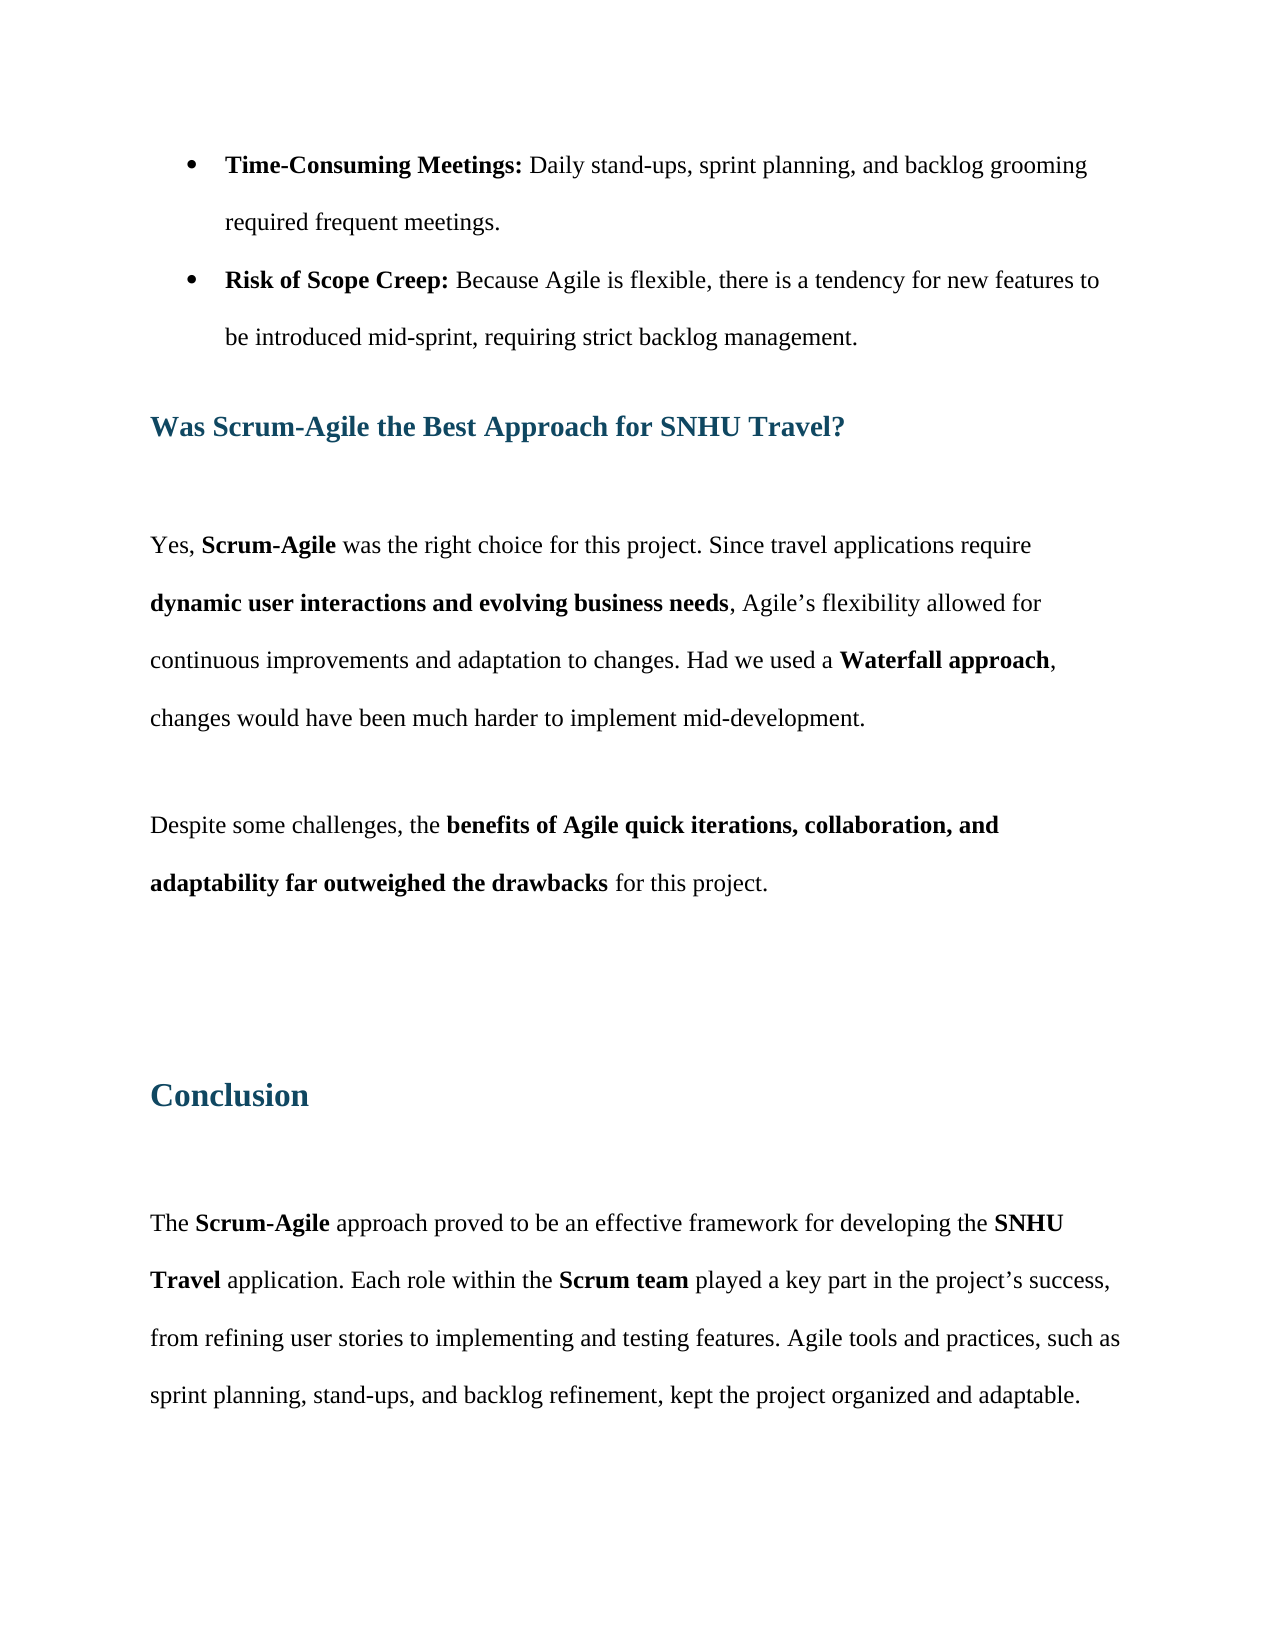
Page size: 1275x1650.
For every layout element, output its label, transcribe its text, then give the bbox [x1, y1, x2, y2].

text The Scrum-Agile approach proved to be an effective framework for developing the SNHU Travel application. Each role within the Scrum team played a key part in the project’s success, from refining user stories to implementing and testing features. Agile tools and practices, such as sprint planning, stand-ups, and backlog refinement, kept the project organized and adaptable. [150, 1208, 1125, 1409]
text Yes, Scrum-Agile was the right choice for this project. Since travel applications require dynamic user interactions and evolving business needs, Agile’s flexibility allowed for continuous improvements and adaptation to changes. Had we used a Waterfall approach, changes would have been much harder to implement mid-development. [150, 531, 1125, 732]
subtitle Was Scrum-Agile the Best Approach for SNHU Travel? [150, 409, 1125, 443]
text Despite some challenges, the benefits of Agile quick iterations, collaboration, and adaptability far outweighed the drawbacks for this project. [150, 811, 1125, 897]
list Time-Consuming Meetings: Daily stand-ups, sprint planning, and backlog grooming required frequent meetings. [187, 150, 1125, 236]
subtitle Conclusion [150, 1075, 1125, 1113]
list Risk of Scope Creep: Because Agile is flexible, there is a tendency for new features to be introduced mid-sprint, requiring strict backlog management. [187, 265, 1125, 351]
